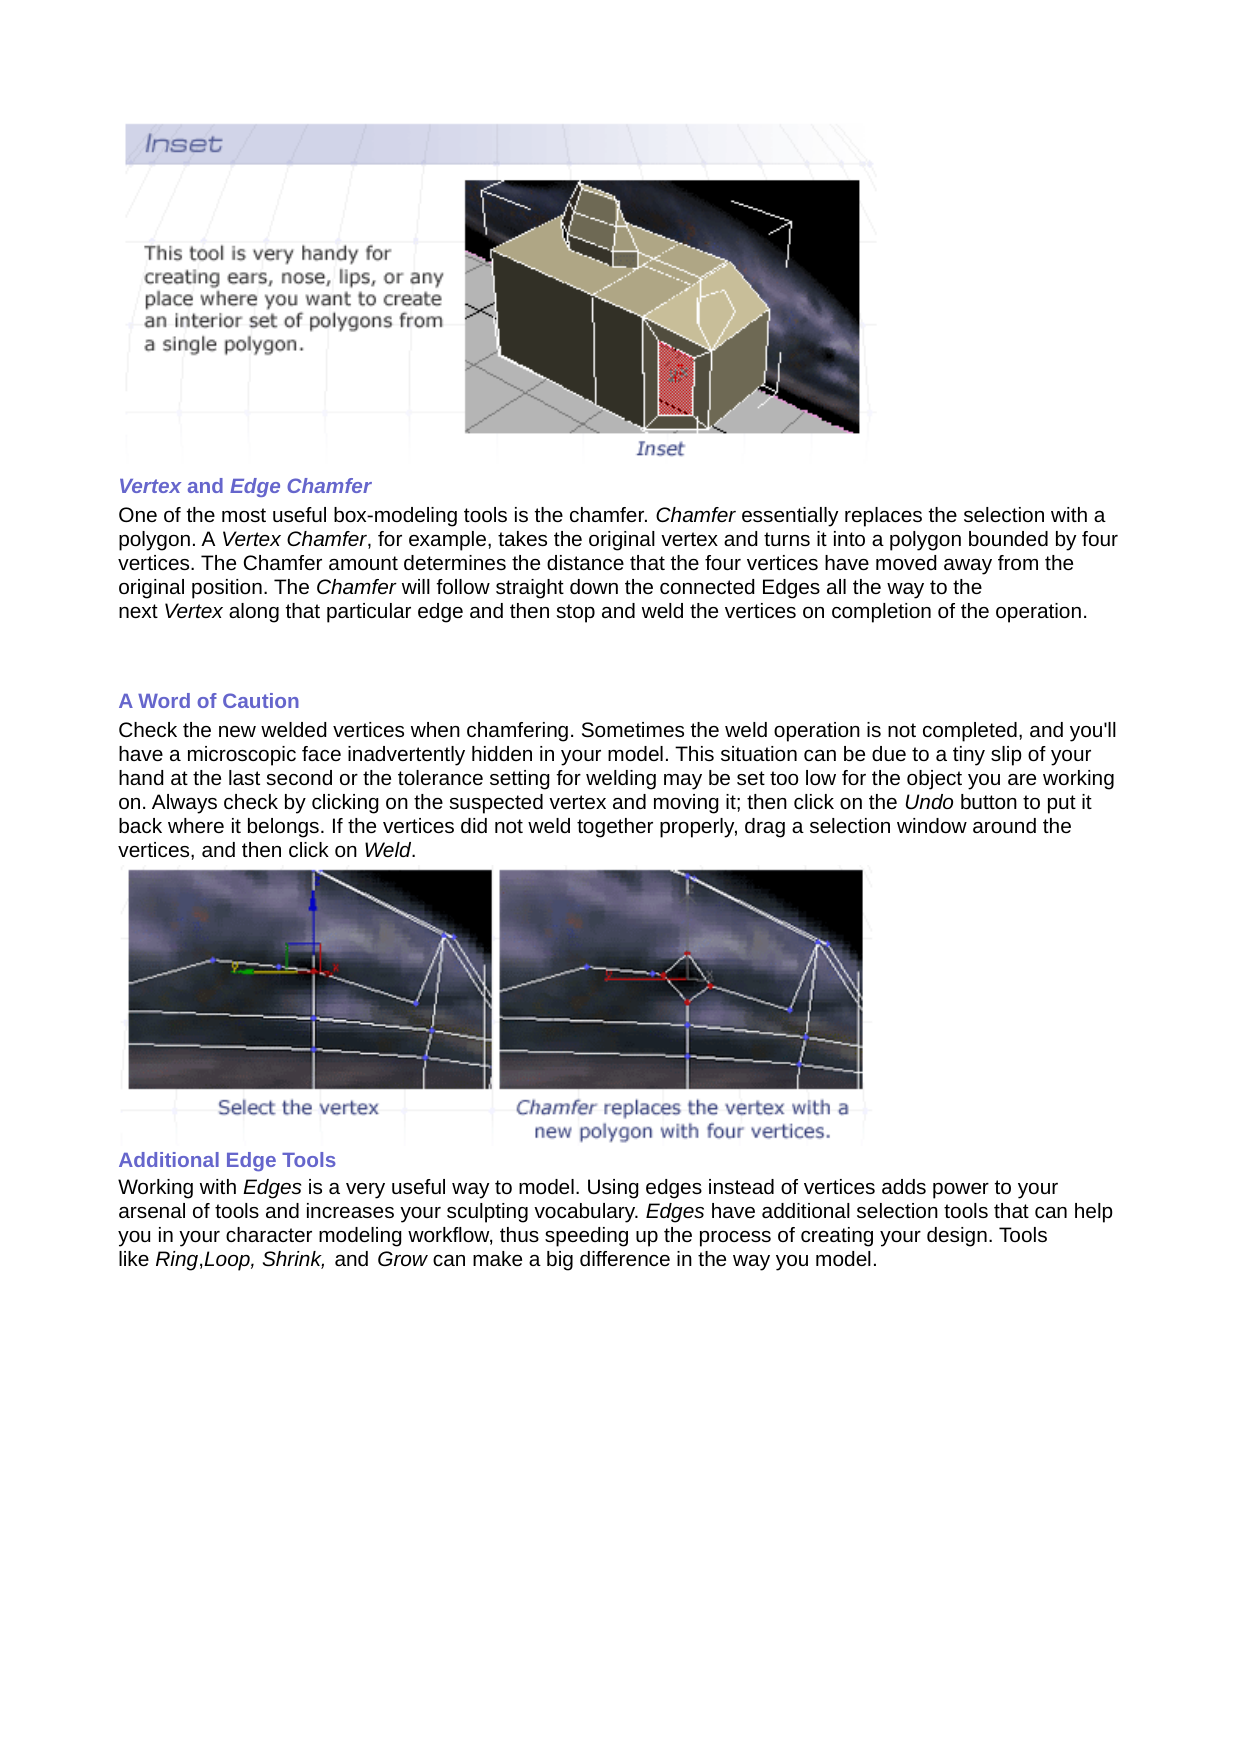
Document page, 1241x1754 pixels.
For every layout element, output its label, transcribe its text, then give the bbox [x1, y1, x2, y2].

picture [118, 865, 877, 1146]
text A Word of Caution [118, 688, 1122, 712]
text One of the most useful box-modeling tools is the chamfer. Chamfer essentially replaces the selection with a polygon. A Vertex Chamfer, for example, takes the original vertex and turns it into a polygon bounded by four vertices. The Chamfer amount determines the distance that the four vertices have moved away from the original position. The Chamfer will follow straight down the connected Edges all the way to the next Vertex along that particular edge and then stop and weld the vertices on completion of the operation. [118, 503, 1122, 623]
picture [118, 118, 880, 468]
text Working with Edges is a very useful way to model. Using edges instead of vertices adds power to your arsenal of tools and increases your sculpting vocabulary. Edges have additional selection tools that can help you in your character modeling workflow, thus speeding up the process of creating your design. Tools like Ring,Loop, Shrink, and Grow can make a big difference in the way you model. [118, 1175, 1122, 1271]
text Check the new welded vertices when chamfering. Sometimes the weld operation is not completed, and you'll have a microscopic face inadvertently hidden in your model. This situation can be due to a tiny slip of your hand at the last second or the tolerance setting for welding may be set too low for the object you are working on. Always check by clicking on the suspected vertex and moving it; then click on the Undo button to put it back where it belongs. If the vertices did not weld together properly, drag a selection window around the vertices, and then click on Weld. [118, 718, 1122, 862]
subtitle Vertex and Edge Chamfer [118, 473, 1122, 497]
text Additional Edge Tools [118, 1148, 1122, 1172]
